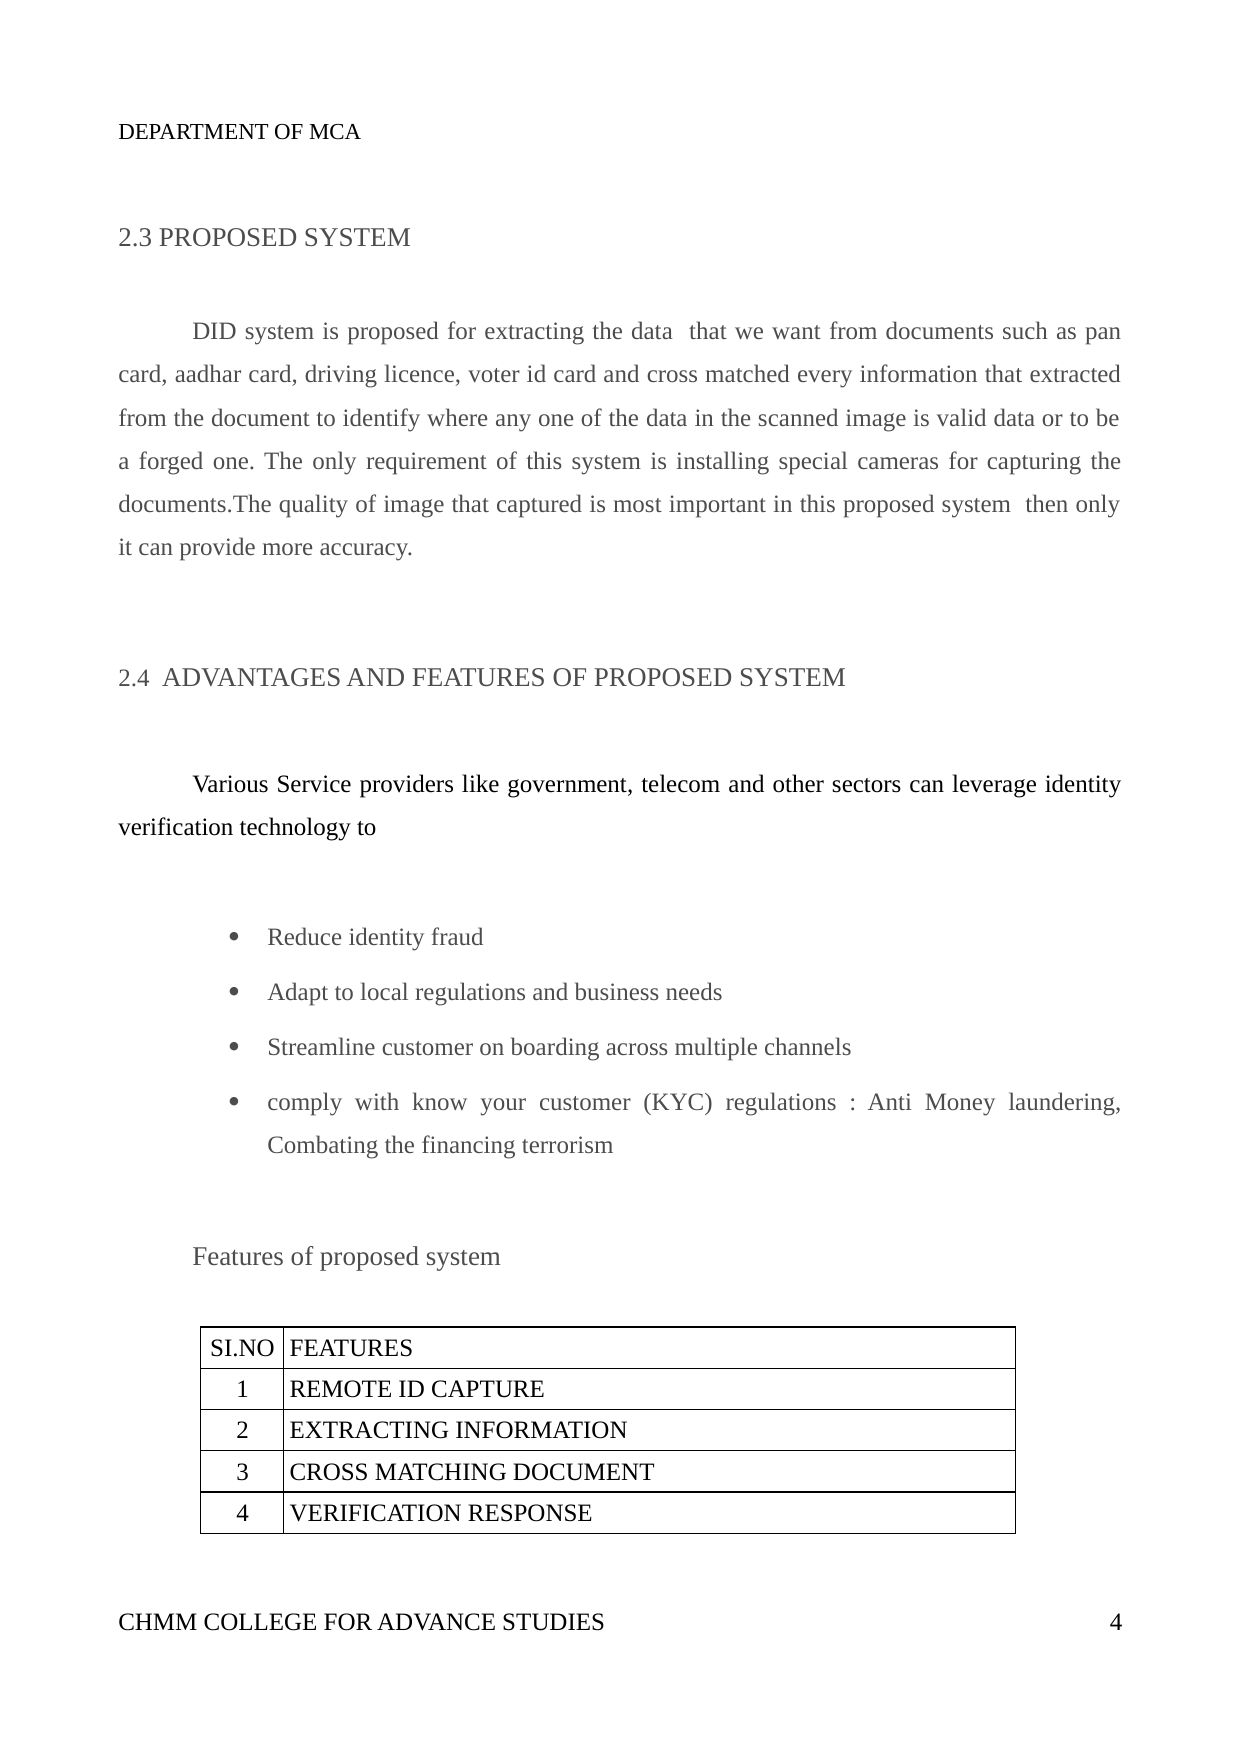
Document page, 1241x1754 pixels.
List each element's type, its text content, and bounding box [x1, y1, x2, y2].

table_cell 3 [201, 1451, 283, 1491]
list Streamline customer on boarding across multiple channels [229, 1032, 1122, 1061]
table_cell 1 [201, 1369, 283, 1409]
table_header FEATURES [284, 1328, 1015, 1368]
table_header SI.NO [201, 1328, 283, 1368]
table_cell REMOTE ID CAPTURE [284, 1369, 1015, 1409]
table_cell 2 [201, 1410, 283, 1450]
text Various Service providers like government, telecom and other sectors can leverage identity verification technology to [118, 769, 1122, 841]
list Adapt to local regulations and business needs [229, 977, 1122, 1006]
list comply with know your customer (KYC) regulations : Anti Money laundering, Combating the financing terrorism [229, 1087, 1122, 1159]
table_cell CROSS MATCHING DOCUMENT [284, 1451, 1015, 1491]
table_cell 4 [201, 1493, 283, 1533]
text 2.4 ADVANTAGES AND FEATURES OF PROPOSED SYSTEM [118, 661, 1122, 692]
table_cell VERIFICATION RESPONSE [284, 1493, 1015, 1533]
text DID system is proposed for extracting the data that we want from documents such as pan card, aadhar card, driving licence, voter id card and cross matched every information that extracted from the document to identify where any one of the data in the scanned image is valid data or to be a forged one. The only requirement of this system is installing special cameras for capturing the documents.The quality of image that captured is most important in this proposed system then only it can provide more accuracy. [118, 314, 1122, 561]
text Features of proposed system [118, 1240, 1122, 1271]
text 2.3 PROPOSED SYSTEM [118, 221, 1122, 252]
table_cell EXTRACTING INFORMATION [284, 1410, 1015, 1450]
list Reduce identity fraud [229, 922, 1122, 951]
